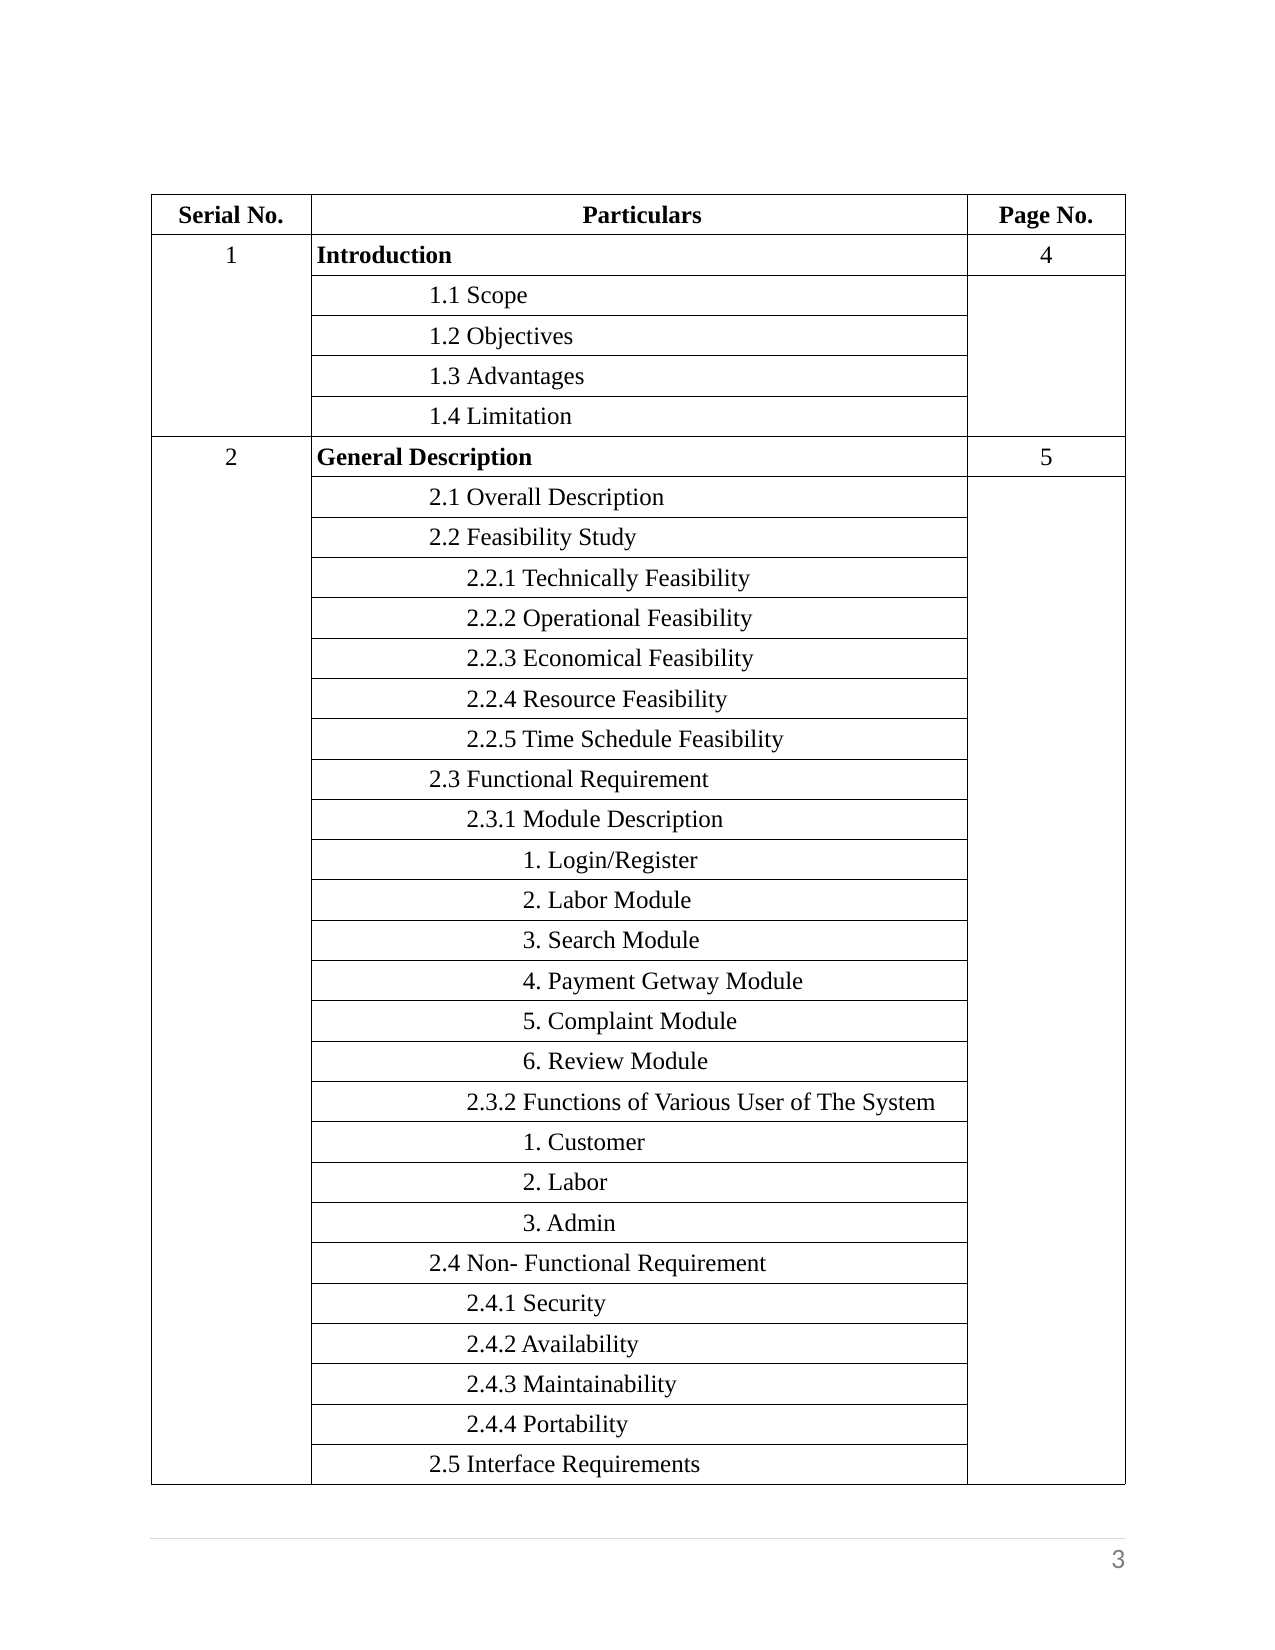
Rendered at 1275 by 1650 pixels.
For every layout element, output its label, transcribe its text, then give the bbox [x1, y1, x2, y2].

table_cell 2.4.2 Availability [312, 1324, 967, 1363]
table_cell [968, 477, 1125, 1484]
table_header Page No. [968, 195, 1125, 234]
table_cell 2. Labor [312, 1163, 967, 1202]
table_cell [968, 276, 1125, 436]
table_cell 2.2.3 Economical Feasibility [312, 639, 967, 678]
table_cell 2.4.1 Security [312, 1284, 967, 1323]
table_cell 4. Payment Getway Module [312, 961, 967, 1000]
table_cell 2.4 Non- Functional Requirement [312, 1243, 967, 1282]
table_cell 2.4.3 Maintainability [312, 1364, 967, 1403]
table_cell 5 [968, 437, 1125, 476]
table_cell 1.4 Limitation [312, 397, 967, 436]
table_cell 3. Search Module [312, 921, 967, 960]
table_cell 3. Admin [312, 1203, 967, 1242]
table_cell 2 [152, 437, 311, 1484]
table_cell 2. Labor Module [312, 880, 967, 920]
table_cell 2.2.2 Operational Feasibility [312, 598, 967, 637]
table_header Particulars [312, 195, 967, 234]
table_cell 2.5 Interface Requirements [312, 1445, 967, 1484]
table_cell 1 [152, 235, 311, 436]
table_cell 1.2 Objectives [312, 316, 967, 355]
table_cell Introduction [312, 235, 967, 275]
table_cell 2.2.1 Technically Feasibility [312, 558, 967, 597]
table_cell 2.3 Functional Requirement [312, 760, 967, 799]
table_cell 2.2.5 Time Schedule Feasibility [312, 719, 967, 758]
table_cell 1.3 Advantages [312, 356, 967, 396]
table_cell 1. Customer [312, 1122, 967, 1162]
table_cell 2.2.4 Resource Feasibility [312, 679, 967, 718]
table_cell 2.2 Feasibility Study [312, 518, 967, 557]
table_cell 5. Complaint Module [312, 1001, 967, 1041]
table_cell 2.4.4 Portability [312, 1405, 967, 1444]
table_cell General Description [312, 437, 967, 476]
table_cell 2.3.1 Module Description [312, 800, 967, 839]
table_cell 6. Review Module [312, 1042, 967, 1081]
table_cell 2.3.2 Functions of Various User of The System [312, 1082, 967, 1121]
table_cell 1. Login/Register [312, 840, 967, 879]
table_cell 1.1 Scope [312, 276, 967, 315]
table_header Serial No. [152, 195, 311, 234]
table_cell 2.1 Overall Description [312, 477, 967, 517]
table_cell 4 [968, 235, 1125, 275]
